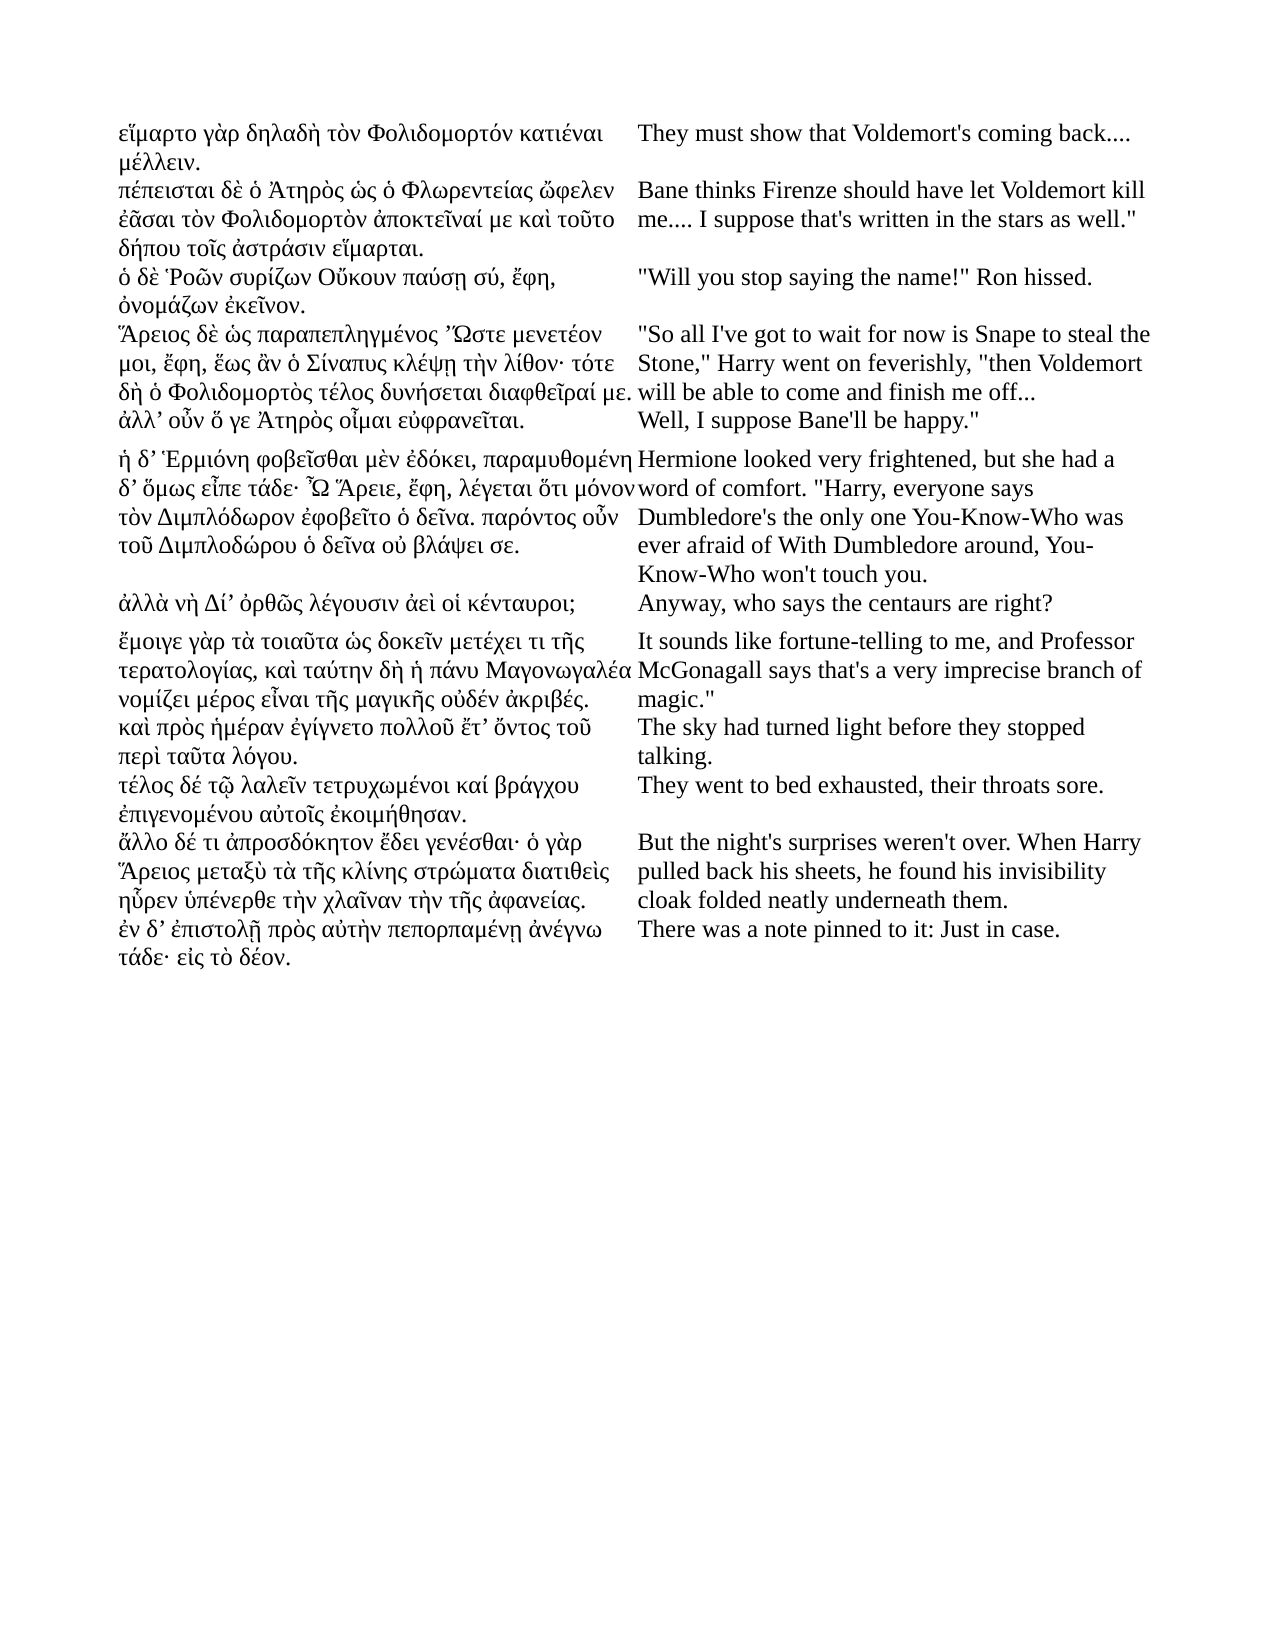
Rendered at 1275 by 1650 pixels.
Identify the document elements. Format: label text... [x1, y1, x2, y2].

table_cell πέπεισται δὲ ὁ Ἀτηρὸς ὡς ὁ Φλωρεντείας ὤφελεν ἐᾶσαι τὸν Φολιδομορτὸν ἀποκτεῖναί με καὶ τοῦτο δήπου τοῖς ἀστράσιν εἵμαρται. [118, 176, 637, 262]
table_cell Anyway, who says the centaurs are right? [637, 588, 1157, 626]
table_cell ἐν δ’ ἐπιστολῇ πρὸς αὐτὴν πεπορπαμένῃ ἀνέγνω τάδε· εἰς τὸ δέον. [118, 914, 637, 971]
table_cell "Will you stop saying the name!" Ron hissed. [637, 262, 1157, 319]
table_cell The sky had turned light before they stopped talking. [637, 713, 1157, 770]
table_cell ἀλλ’ οὖν ὅ γε Ἀτηρὸς οἶμαι εὐφρανεῖται. [118, 406, 637, 444]
table_cell Bane thinks Firenze should have let Voldemort kill me.... I suppose that's written in the stars as well." [637, 176, 1157, 262]
table_cell ἀλλὰ νὴ Δί’ ὀρθῶς λέγουσιν ἀεὶ οἱ κένταυροι; [118, 588, 637, 626]
table_cell "So all I've got to wait for now is Snape to steal the Stone," Harry went on feverishly, "then Voldemort will be able to come and finish me off... [637, 319, 1157, 406]
table_cell But the night's surprises weren't over. When Harry pulled back his sheets, he found his invisibility cloak folded neatly underneath them. [637, 828, 1157, 914]
table_cell τέλος δέ τῷ λαλεῖν τετρυχωμένοι καί βράγχου ἐπιγενομένου αὐτοῖς ἐκοιμήθησαν. [118, 770, 637, 827]
table_cell ἔμοιγε γὰρ τὰ τοιαῦτα ὡς δοκεῖν μετέχει τι τῆς τερατολογίας, καὶ ταύτην δὴ ἡ πάνυ Μαγονωγαλέα νομίζει μέρος εἶναι τῆς μαγικῆς οὐδέν ἀκριβές. [118, 626, 637, 712]
table_cell They went to bed exhausted, their throats sore. [637, 770, 1157, 827]
table_cell They must show that Voldemort's coming back.... [637, 118, 1157, 176]
table_cell καὶ πρὸς ἡμέραν ἐγίγνετο πολλοῦ ἔτ’ ὄντος τοῦ περὶ ταῦτα λόγου. [118, 713, 637, 770]
table_cell There was a note pinned to it: Just in case. [637, 914, 1157, 971]
table_cell It sounds like fortune-telling to me, and Professor McGonagall says that's a very imprecise branch of magic." [637, 626, 1157, 712]
table_cell Well, I suppose Bane'll be happy." [637, 406, 1157, 444]
table_cell ἡ δ’ Ἑρμιόνη φοβεῖσθαι μὲν ἐδόκει, παραμυθομένη δ’ ὅμως εἶπε τάδε· Ὦ Ἅρειε, ἔφη, λέγεται ὅτι μόνον τὸν Διμπλόδωρον ἐφοβεῖτο ὁ δεῖνα. παρόντος οὖν τοῦ Διμπλοδώρου ὁ δεῖνα οὐ βλάψει σε. [118, 444, 637, 588]
table_cell εἵμαρτο γὰρ δηλαδὴ τὸν Φολιδομορτόν κατιέναι μέλλειν. [118, 118, 637, 176]
table_cell ἄλλο δέ τι ἀπροσδόκητον ἔδει γενέσθαι· ὁ γὰρ Ἅρειος μεταξὺ τὰ τῆς κλίνης στρώματα διατιθεὶς ηὗρεν ὑπένερθε τὴν χλαῖναν τὴν τῆς ἀφανείας. [118, 828, 637, 914]
table_cell Ἅρειος δὲ ὡς παραπεπληγμένος ’Ώστε μενετέον μοι, ἔφη, ἕως ἂν ὁ Σίναπυς κλέψῃ τὴν λίθον· τότε δὴ ὁ Φολιδομορτὸς τέλος δυνήσεται διαφθεῖραί με. [118, 319, 637, 406]
table_cell Hermione looked very frightened, but she had a word of comfort. "Harry, everyone says Dumbledore's the only one You-Know-Who was ever afraid of With Dumbledore around, You-Know-Who won't touch you. [637, 444, 1157, 588]
table_cell ὁ δὲ Ῥοῶν συρίζων Οὔκουν παύσῃ σύ, ἔφη, ὀνομάζων ἐκεῖνον. [118, 262, 637, 319]
